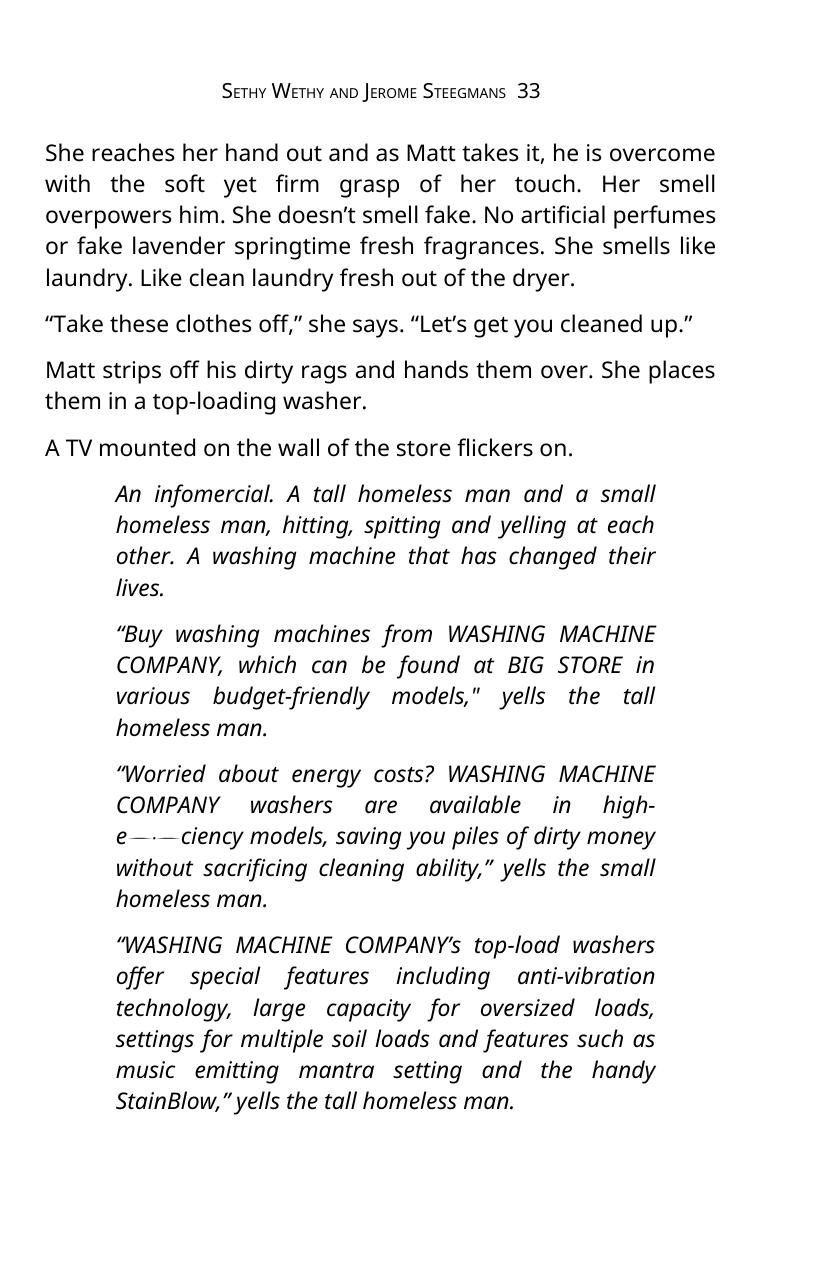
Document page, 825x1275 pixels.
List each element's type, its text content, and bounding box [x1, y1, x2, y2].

text Matt strips oﬀ his dirty rags and hands them over. She places them in a top-loading washer. [45, 354, 717, 416]
text An infomercial. A tall homeless man and a small homeless man, hitting, spitting and yelling at each other. A washing machine that has changed their lives. [116, 478, 658, 603]
text She reaches her hand out and as Matt takes it, he is overcome with the soft yet firm grasp of her touch. Her smell overpowers him. She doesn’t smell fake. No artificial perfumes or fake lavender springtime fresh fragrances. She smells like laundry. Like clean laundry fresh out of the dryer. [45, 136, 717, 293]
text “Worried about energy costs? WASHING MACHINE COMPANY washers are available in high-eciency models, saving you piles of dirty money without sacrificing cleaning ability,” yells the small homeless man. [116, 758, 658, 914]
text “Take these clothes oﬀ,” she says. “Let’s get you cleaned up.” [45, 308, 717, 339]
text “WASHING MACHINE COMPANY’s top-load washers oﬀer special features including anti-vibration technology, large capacity for oversized loads, settings for multiple soil loads and features such as music emitting mantra setting and the handy StainBlow,” yells the tall homeless man. [116, 929, 658, 1116]
text A TV mounted on the wall of the store flickers on. [45, 431, 717, 463]
text “Buy washing machines from WASHING MACHINE COMPANY, which can be found at BIG STORE in various budget-friendly models," yells the tall homeless man. [116, 618, 658, 743]
